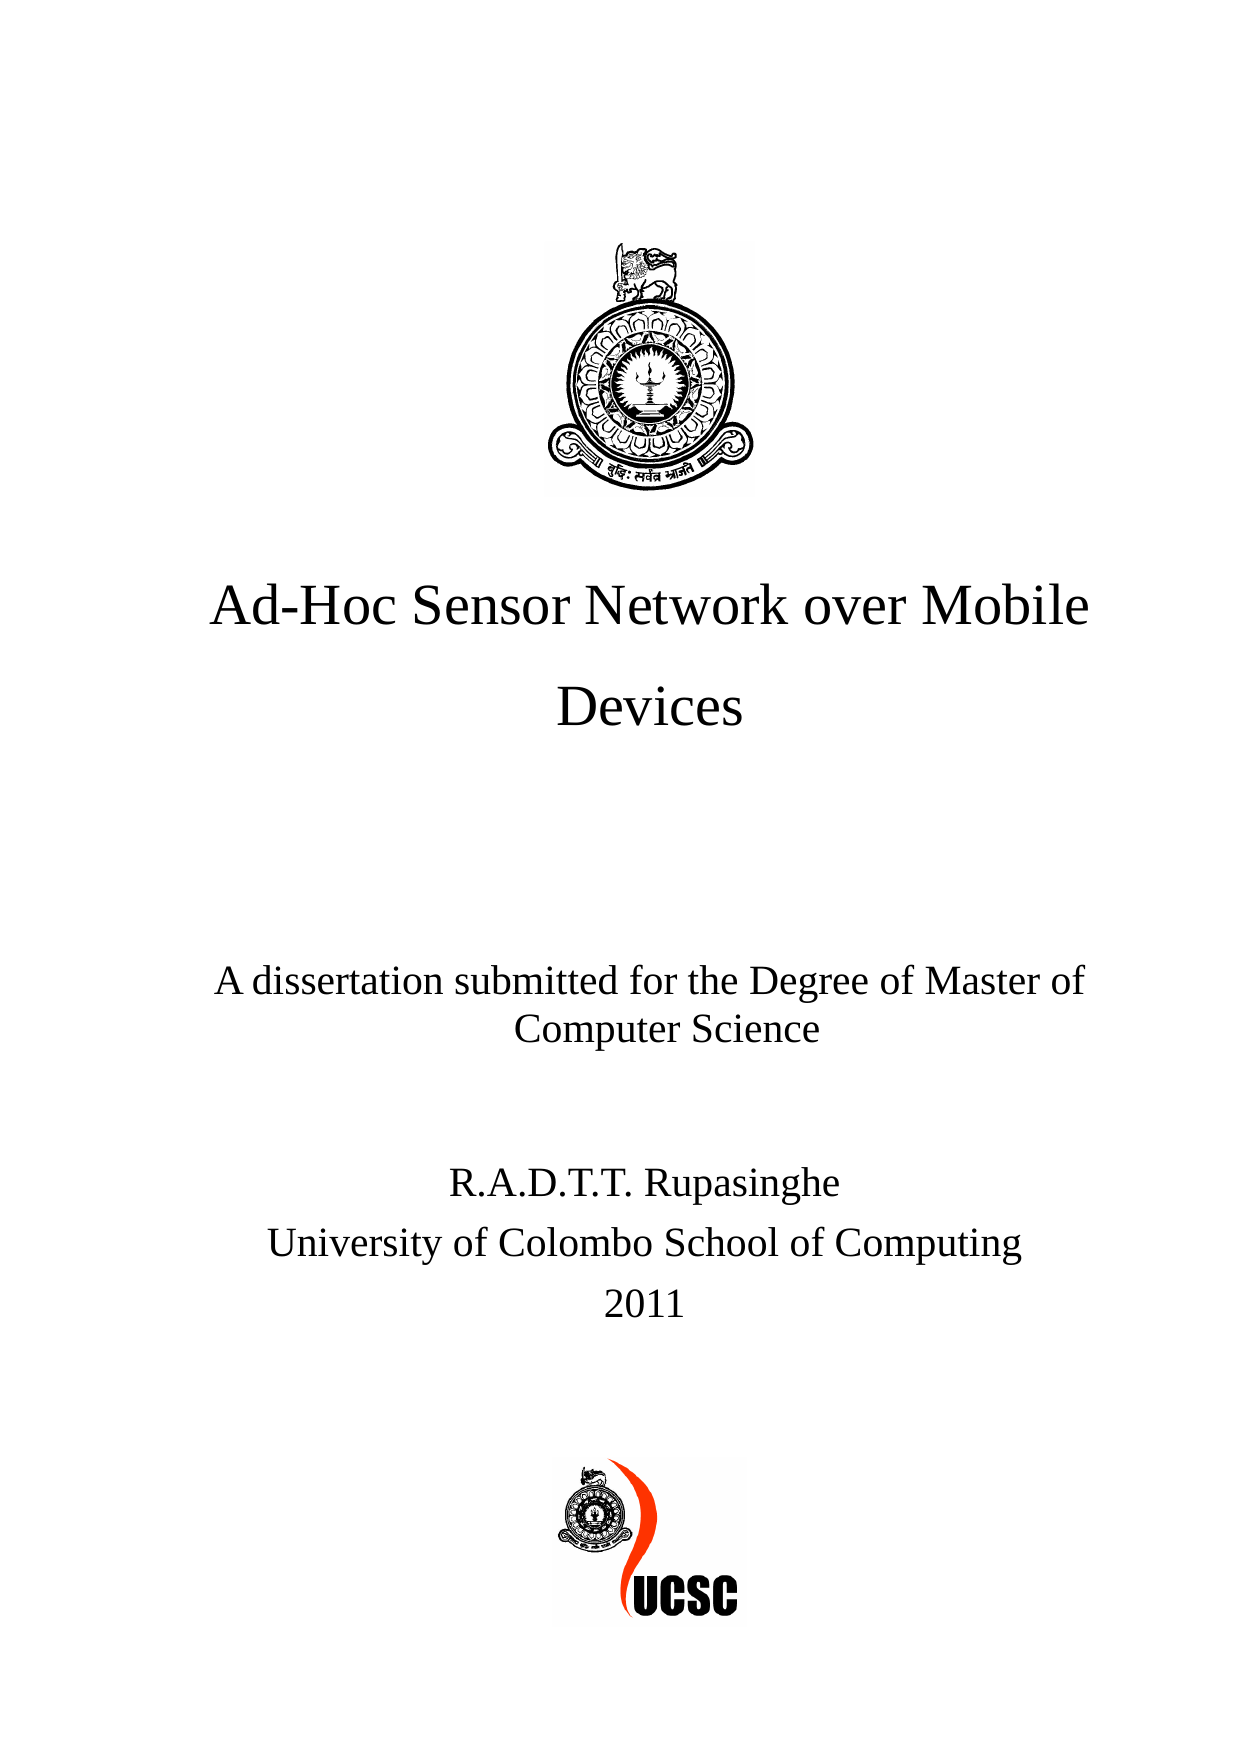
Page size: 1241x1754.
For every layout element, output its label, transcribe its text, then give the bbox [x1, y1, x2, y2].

picture [544, 241, 756, 497]
text 2011 [212, 1278, 1087, 1326]
text Ad-Hoc Sensor Network over Mobile Devices [197, 570, 1103, 738]
picture [552, 1457, 748, 1627]
text R.A.D.T.T. Rupasinghe [212, 1157, 1087, 1205]
text University of Colombo School of Computing [212, 1218, 1087, 1266]
subtitle A dissertation submitted for the Degree of Master of Computer Science [186, 955, 1114, 1051]
